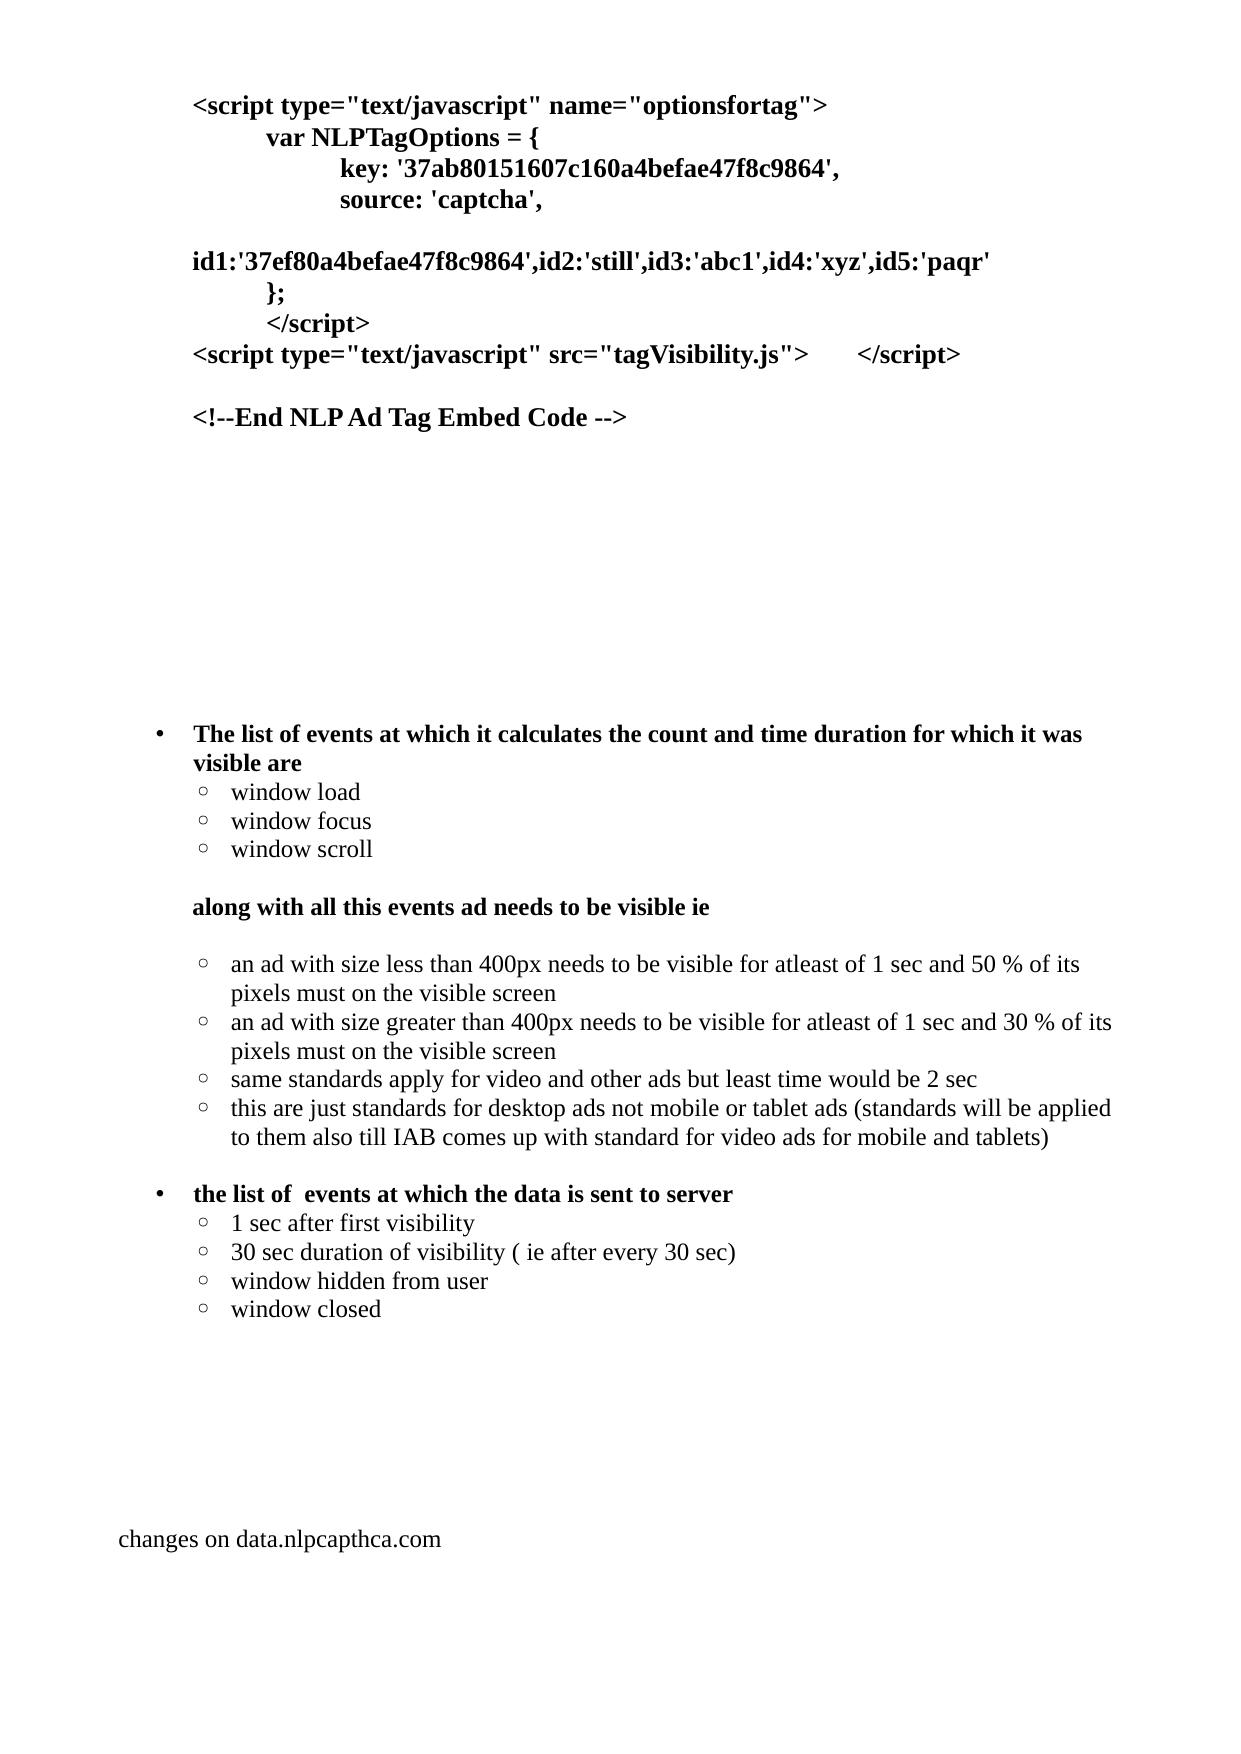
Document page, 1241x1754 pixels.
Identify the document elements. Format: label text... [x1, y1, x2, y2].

list window closed [193, 1294, 1122, 1323]
text var NLPTagOptions = { [118, 121, 1122, 152]
text <script type="text/javascript" src="tagVisibility.js"> </script> [118, 339, 1122, 370]
text changes on data.nlpcapthca.com [118, 1524, 1122, 1553]
list an ad with size less than 400px needs to be visible for atleast of 1 sec and 50 % of its pixels must on the visible screen [193, 949, 1122, 1007]
list window scroll [193, 834, 1122, 863]
list window load [193, 777, 1122, 806]
text }; [118, 276, 1122, 307]
list window focus [193, 806, 1122, 834]
list an ad with size greater than 400px needs to be visible for atleast of 1 sec and 30 % of its pixels must on the visible screen [193, 1007, 1122, 1064]
text along with all this events ad needs to be visible ie [118, 892, 1122, 921]
list this are just standards for desktop ads not mobile or tablet ads (standards will be applied to them also till IAB comes up with standard for video ads for mobile and tablets) [193, 1093, 1122, 1151]
text <!--End NLP Ad Tag Embed Code --> [118, 401, 1122, 432]
list same standards apply for video and other ads but least time would be 2 sec [193, 1064, 1122, 1093]
text source: 'captcha', [118, 183, 1122, 214]
list window hidden from user [193, 1266, 1122, 1294]
list 1 sec after first visibility [193, 1208, 1122, 1237]
text <script type="text/javascript" name="optionsfortag"> [118, 89, 1122, 121]
list the list of events at which the data is sent to server [156, 1179, 1122, 1208]
text key: '37ab80151607c160a4befae47f8c9864', [118, 152, 1122, 183]
text id1:'37ef80a4befae47f8c9864',id2:'still',id3:'abc1',id4:'xyz',id5:'paqr' [118, 214, 1122, 276]
text </script> [118, 307, 1122, 339]
list The list of events at which it calculates the count and time duration for which it was visible are [156, 719, 1122, 777]
list 30 sec duration of visibility ( ie after every 30 sec) [193, 1237, 1122, 1266]
